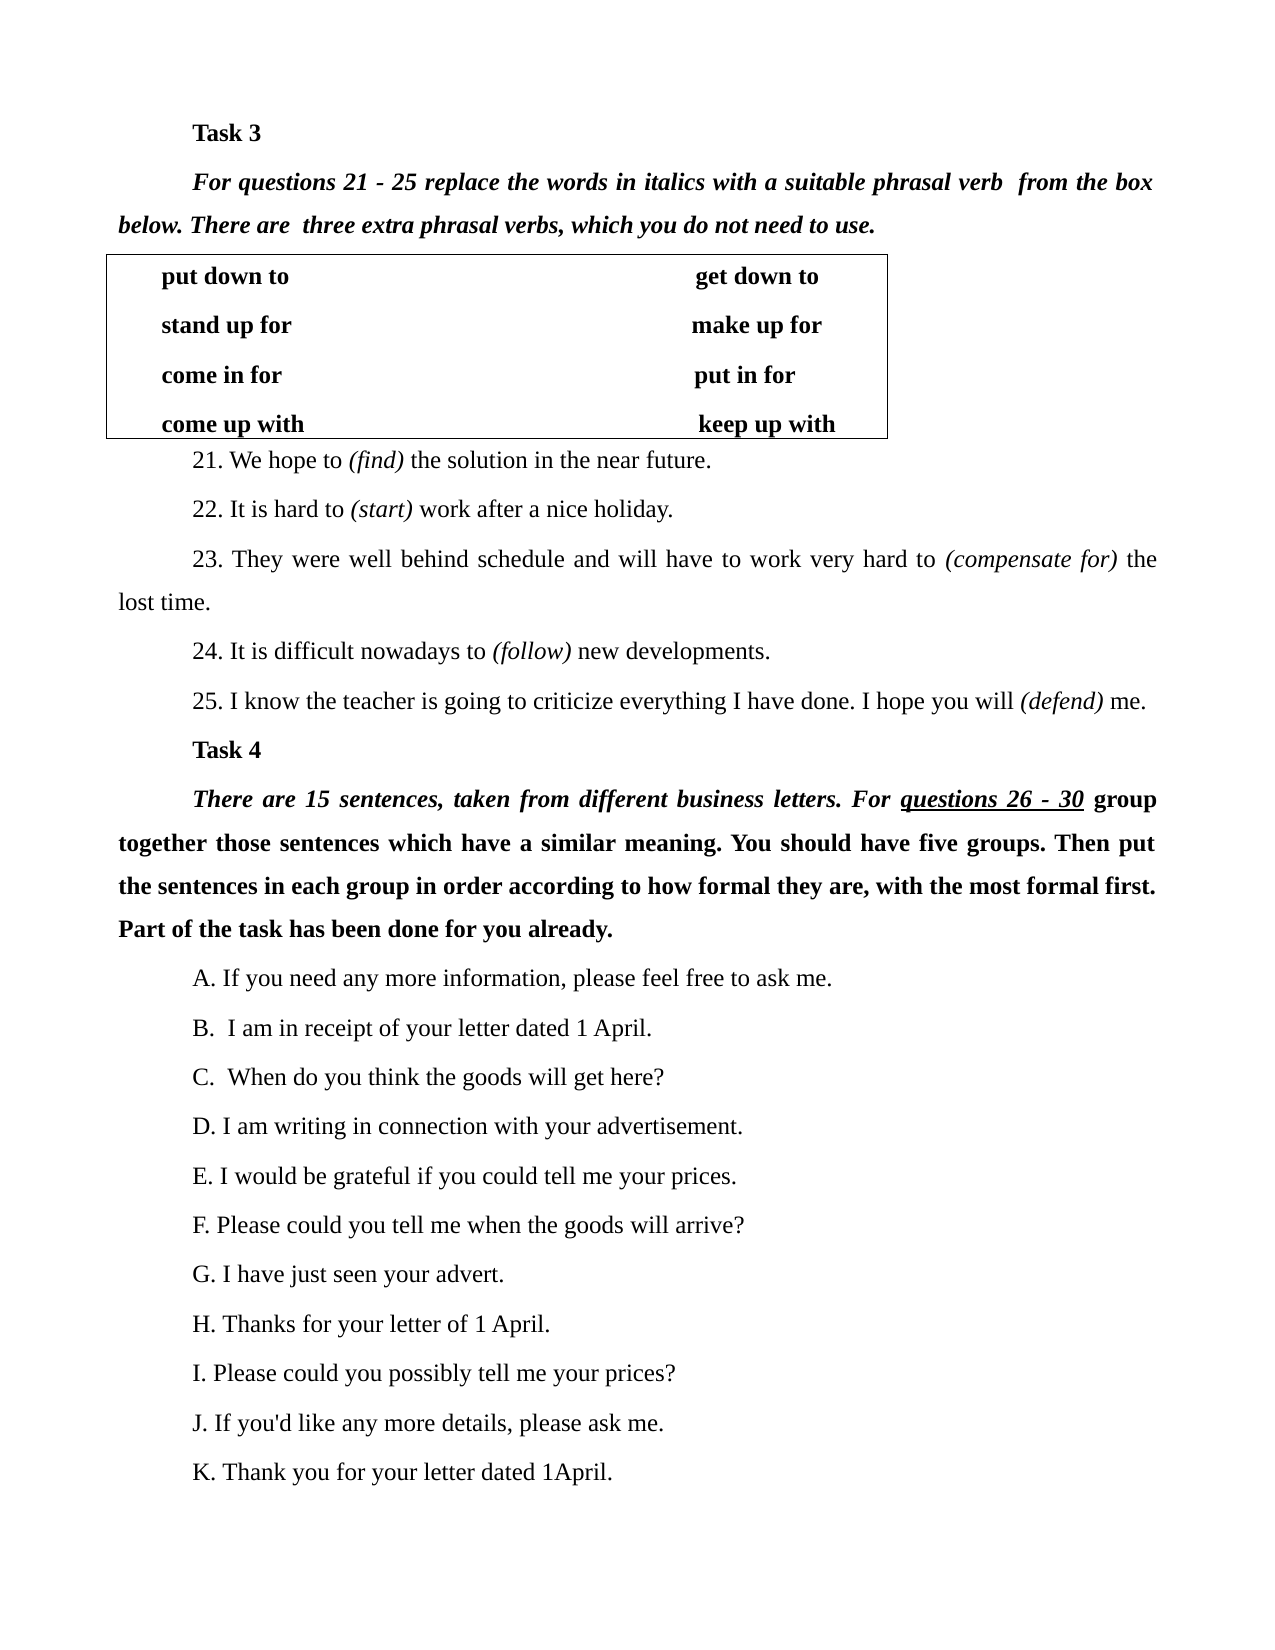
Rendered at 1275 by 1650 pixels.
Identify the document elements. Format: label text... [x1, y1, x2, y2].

text 24. It is difficult nowadays to (follow) new developments. [118, 636, 1157, 665]
text D. I am writing in connection with your advertisement. [118, 1111, 1157, 1140]
text For questions 21 - 25 replace the words in italics with a suitable phrasal verb from the box below. There are three extra phrasal verbs, which you do not need to use. [118, 167, 1157, 239]
text A. If you need any more information, please feel free to ask me. [118, 963, 1157, 992]
text 22. It is hard to (start) work after a nice holiday. [118, 494, 1157, 523]
text There are 15 sentences, taken from different business letters. For questions 26 - 30 group together those sentences which have a similar meaning. You should have five groups. Then put the sentences in each group in order according to how formal they are, with the most formal first. Part of the task has been done for you already. [118, 784, 1157, 943]
text H. Thanks for your letter of 1 April. [118, 1309, 1157, 1338]
text K. Thank you for your letter dated 1April. [118, 1457, 1157, 1486]
text J. If you'd like any more details, please ask me. [118, 1408, 1157, 1436]
text F. Please could you tell me when the goods will arrive? [118, 1210, 1157, 1239]
table_header put down to get down to stand up for make up for come in for put in for come up with keep up with [107, 255, 887, 438]
text E. I would be grateful if you could tell me your prices. [118, 1161, 1157, 1189]
text B. I am in receipt of your letter dated 1 April. [118, 1013, 1157, 1041]
text 25. I know the teacher is going to criticize everything I have done. I hope you will (defend) me. [118, 686, 1157, 714]
text I. Please could you possibly tell me your prices? [118, 1358, 1157, 1387]
text 23. They were well behind schedule and will have to work very hard to (compensate for) the lost time. [118, 544, 1157, 616]
text C. When do you think the goods will get here? [118, 1062, 1157, 1091]
text 21. We hope to (find) the solution in the near future. [118, 445, 1157, 474]
text Task 3 [118, 118, 1157, 147]
text G. I have just seen your advert. [118, 1259, 1157, 1288]
text Task 4 [118, 735, 1157, 764]
